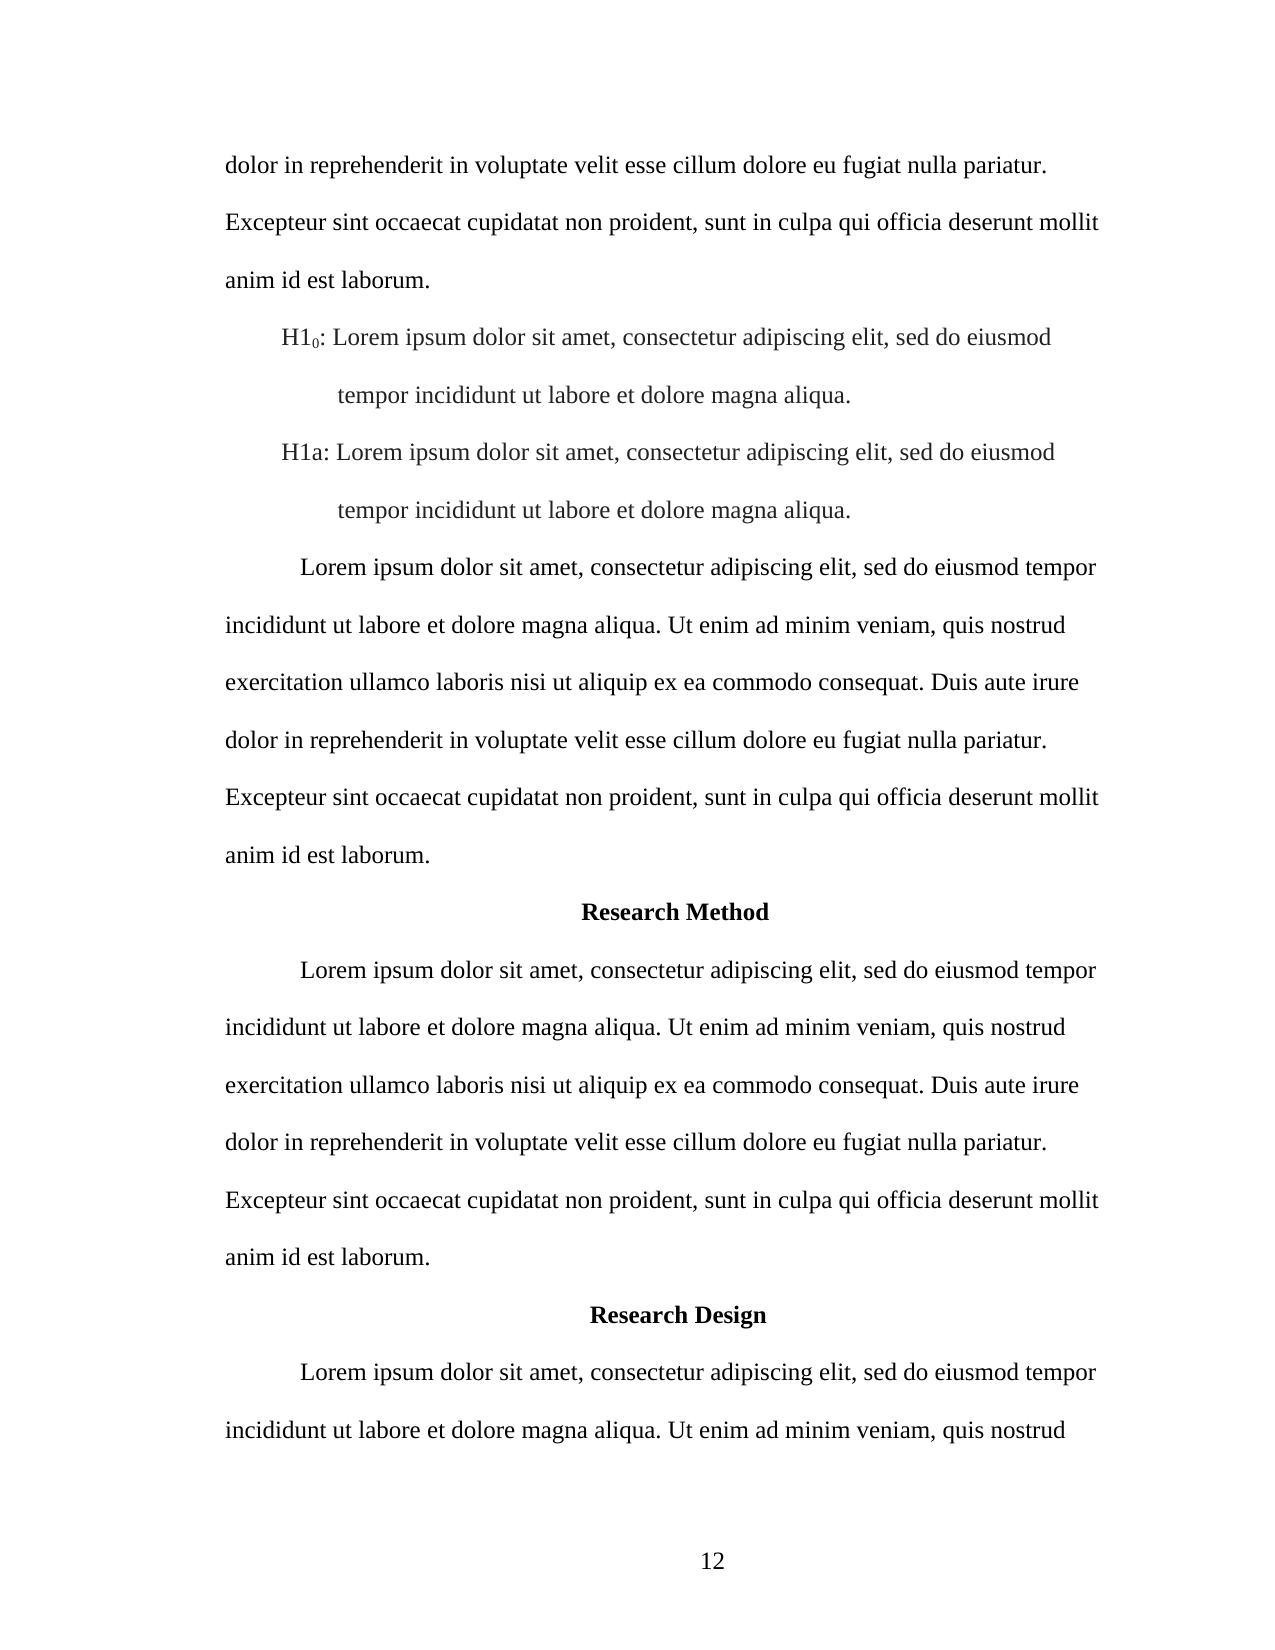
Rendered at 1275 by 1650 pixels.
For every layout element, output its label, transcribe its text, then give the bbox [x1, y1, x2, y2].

list H1a: Lorem ipsum dolor sit amet, consectetur adipiscing elit, sed do eiusmod tempor incididunt ut labore et dolore magna aliqua. [281, 437, 1125, 524]
subtitle Research Design [225, 1300, 1125, 1329]
text Lorem ipsum dolor sit amet, consectetur adipiscing elit, sed do eiusmod tempor incididunt ut labore et dolore magna aliqua. Ut enim ad minim veniam, quis nostrud exercitation ullamco laboris nisi ut aliquip ex ea commodo consequat. Duis aute irure dolor in reprehenderit in voluptate velit esse cillum dolore eu fugiat nulla pariatur. Excepteur sint occaecat cupidatat non proident, sunt in culpa qui officia deserunt mollit anim id est laborum. [225, 955, 1125, 1271]
text dolor in reprehenderit in voluptate velit esse cillum dolore eu fugiat nulla pariatur. Excepteur sint occaecat cupidatat non proident, sunt in culpa qui officia deserunt mollit anim id est laborum. [225, 150, 1125, 294]
text Lorem ipsum dolor sit amet, consectetur adipiscing elit, sed do eiusmod tempor incididunt ut labore et dolore magna aliqua. Ut enim ad minim veniam, quis nostrud [225, 1357, 1125, 1444]
list H10: Lorem ipsum dolor sit amet, consectetur adipiscing elit, sed do eiusmod tempor incididunt ut labore et dolore magna aliqua. [281, 322, 1125, 409]
subtitle Research Method [225, 897, 1125, 926]
text Lorem ipsum dolor sit amet, consectetur adipiscing elit, sed do eiusmod tempor incididunt ut labore et dolore magna aliqua. Ut enim ad minim veniam, quis nostrud exercitation ullamco laboris nisi ut aliquip ex ea commodo consequat. Duis aute irure dolor in reprehenderit in voluptate velit esse cillum dolore eu fugiat nulla pariatur. Excepteur sint occaecat cupidatat non proident, sunt in culpa qui officia deserunt mollit anim id est laborum. [225, 552, 1125, 869]
